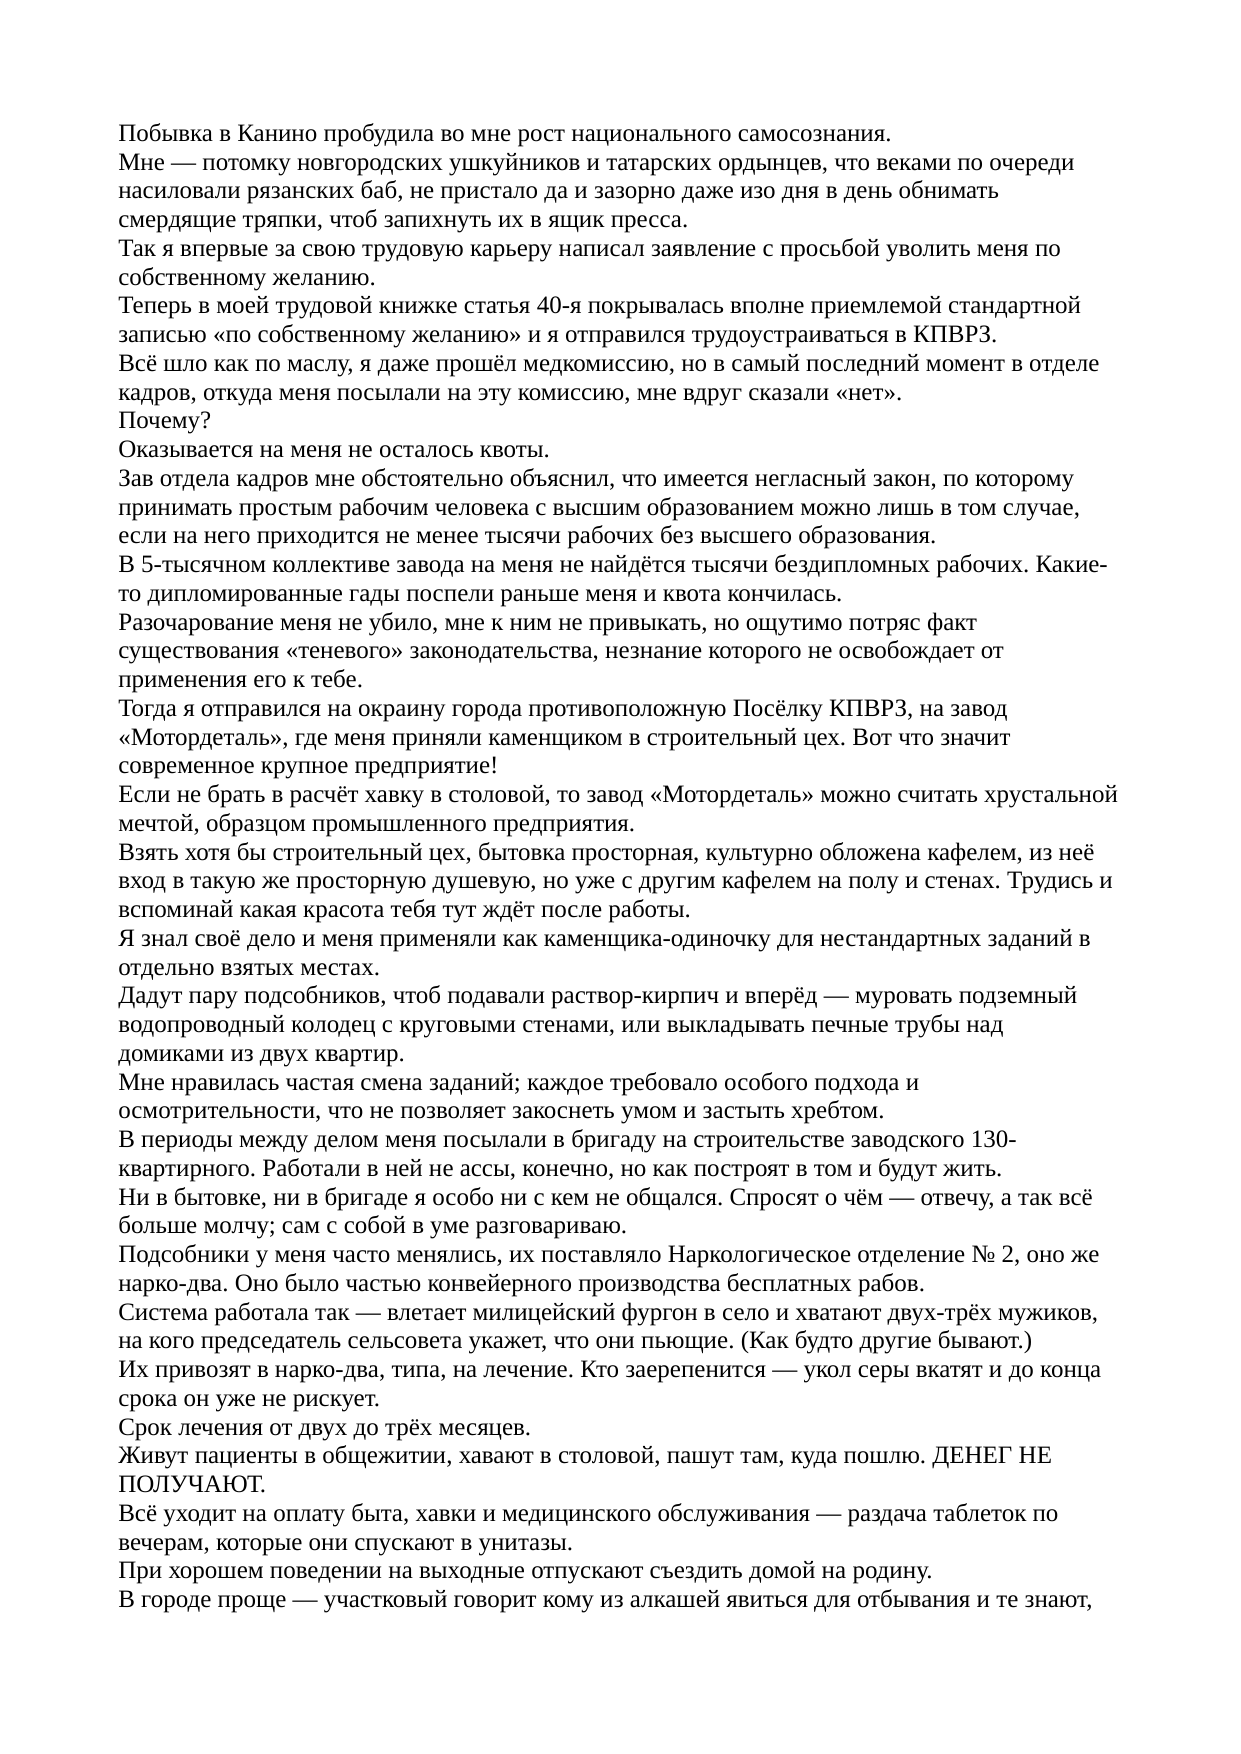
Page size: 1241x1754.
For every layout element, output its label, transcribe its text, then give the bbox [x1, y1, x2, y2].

text Подсобники у меня часто менялись, их поставляло Наркологическое отделение № 2, оно же нарко-два. Оно было частью конвейерного производства бесплатных рабов. [118, 1239, 1122, 1297]
text Оказывается на меня не осталось квоты. [118, 434, 1122, 463]
text Почему? [118, 406, 1122, 434]
text При хорошем поведении на выходные отпускают съездить домой на родину. [118, 1556, 1122, 1584]
text Если не брать в расчёт хавку в столовой, то завод «Мотордеталь» можно считать хрустальной мечтой, образцом промышленного предприятия. [118, 779, 1122, 837]
text Мне нравилась частая смена заданий; каждое требовало особого подхода и осмотрительности, что не позволяет закоснеть умом и застыть хребтом. [118, 1067, 1122, 1124]
text В 5-тысячном коллективе завода на меня не найдётся тысячи бездипломных рабочих. Какие-то дипломированные гады поспели раньше меня и квота кончилась. [118, 549, 1122, 607]
text Теперь в моей трудовой книжке статья 40-я покрывалась вполне приемлемой стандартной записью «по собственному желанию» и я отправился трудоустраиваться в КПВРЗ. [118, 291, 1122, 348]
text Ни в бытовке, ни в бригаде я особо ни с кем не общался. Спросят о чём — отвечу, а так всё больше молчу; сам с собой в уме разговариваю. [118, 1182, 1122, 1239]
text Срок лечения от двух до трёх месяцев. [118, 1412, 1122, 1441]
text В периоды между делом меня посылали в бригаду на строительстве заводского 130-квартирного. Работали в ней не ассы, конечно, но как построят в том и будут жить. [118, 1124, 1122, 1182]
text Взять хотя бы строительный цех, бытовка просторная, культурно обложена кафелем, из неё вход в такую же просторную душевую, но уже с другим кафелем на полу и стенах. Трудись и вспоминай какая красота тебя тут ждёт после работы. [118, 837, 1122, 923]
text Их привозят в нарко-два, типа, на лечение. Кто заерепенится — укол серы вкатят и до конца срока он уже не рискует. [118, 1354, 1122, 1412]
text Зав отдела кадров мне обстоятельно объяснил, что имеется негласный закон, по которому принимать простым рабочим человека с высшим образованием можно лишь в том случае, если на него приходится не менее тысячи рабочих без высшего образования. [118, 463, 1122, 549]
text Побывка в Канино пробудила во мне рост национального самосознания. [118, 118, 1122, 147]
text Разочарование меня не убило, мне к ним не привыкать, но ощутимо потряс факт существования «теневого» законодательства, незнание которого не освобождает от применения его к тебе. [118, 607, 1122, 693]
text Всё уходит на оплату быта, хавки и медицинского обслуживания — раздача таблеток по вечерам, которые они спускают в унитазы. [118, 1498, 1122, 1556]
text В городе проще — участковый говорит кому из алкашей явиться для отбывания и те знают, [118, 1584, 1122, 1613]
text Тогда я отправился на окраину города противоположную Посёлку КПВРЗ, на завод «Мотордеталь», где меня приняли каменщиком в строительный цех. Вот что значит современное крупное предприятие! [118, 693, 1122, 779]
text Система работала так — влетает милицейский фургон в село и хватают двух-трёх мужиков, на кого председатель сельсовета укажет, что они пьющие. (Как будто другие бывают.) [118, 1297, 1122, 1354]
text Так я впервые за свою трудовую карьеру написал заявление с просьбой уволить меня по собственному желанию. [118, 233, 1122, 291]
text Мне — потомку новгородских ушкуйников и татарских ордынцев, что веками по очереди насиловали рязанских баб, не пристало да и зазорно даже изо дня в день обнимать смердящие тряпки, чтоб запихнуть их в ящик пресса. [118, 147, 1122, 233]
text Всё шло как по маслу, я даже прошёл медкомиссию, но в самый последний момент в отделе кадров, откуда меня посылали на эту комиссию, мне вдруг сказали «нет». [118, 348, 1122, 406]
text Живут пациенты в общежитии, хавают в столовой, пашут там, куда пошлю. ДЕНЕГ НЕ ПОЛУЧАЮТ. [118, 1441, 1122, 1498]
text Я знал своё дело и меня применяли как каменщика-одиночку для нестандартных заданий в отдельно взятых местах. [118, 923, 1122, 981]
text Дадут пару подсобников, чтоб подавали раствор-кирпич и вперёд — муровать подземный водопроводный колодец с круговыми стенами, или выкладывать печные трубы над домиками из двух квартир. [118, 981, 1122, 1067]
